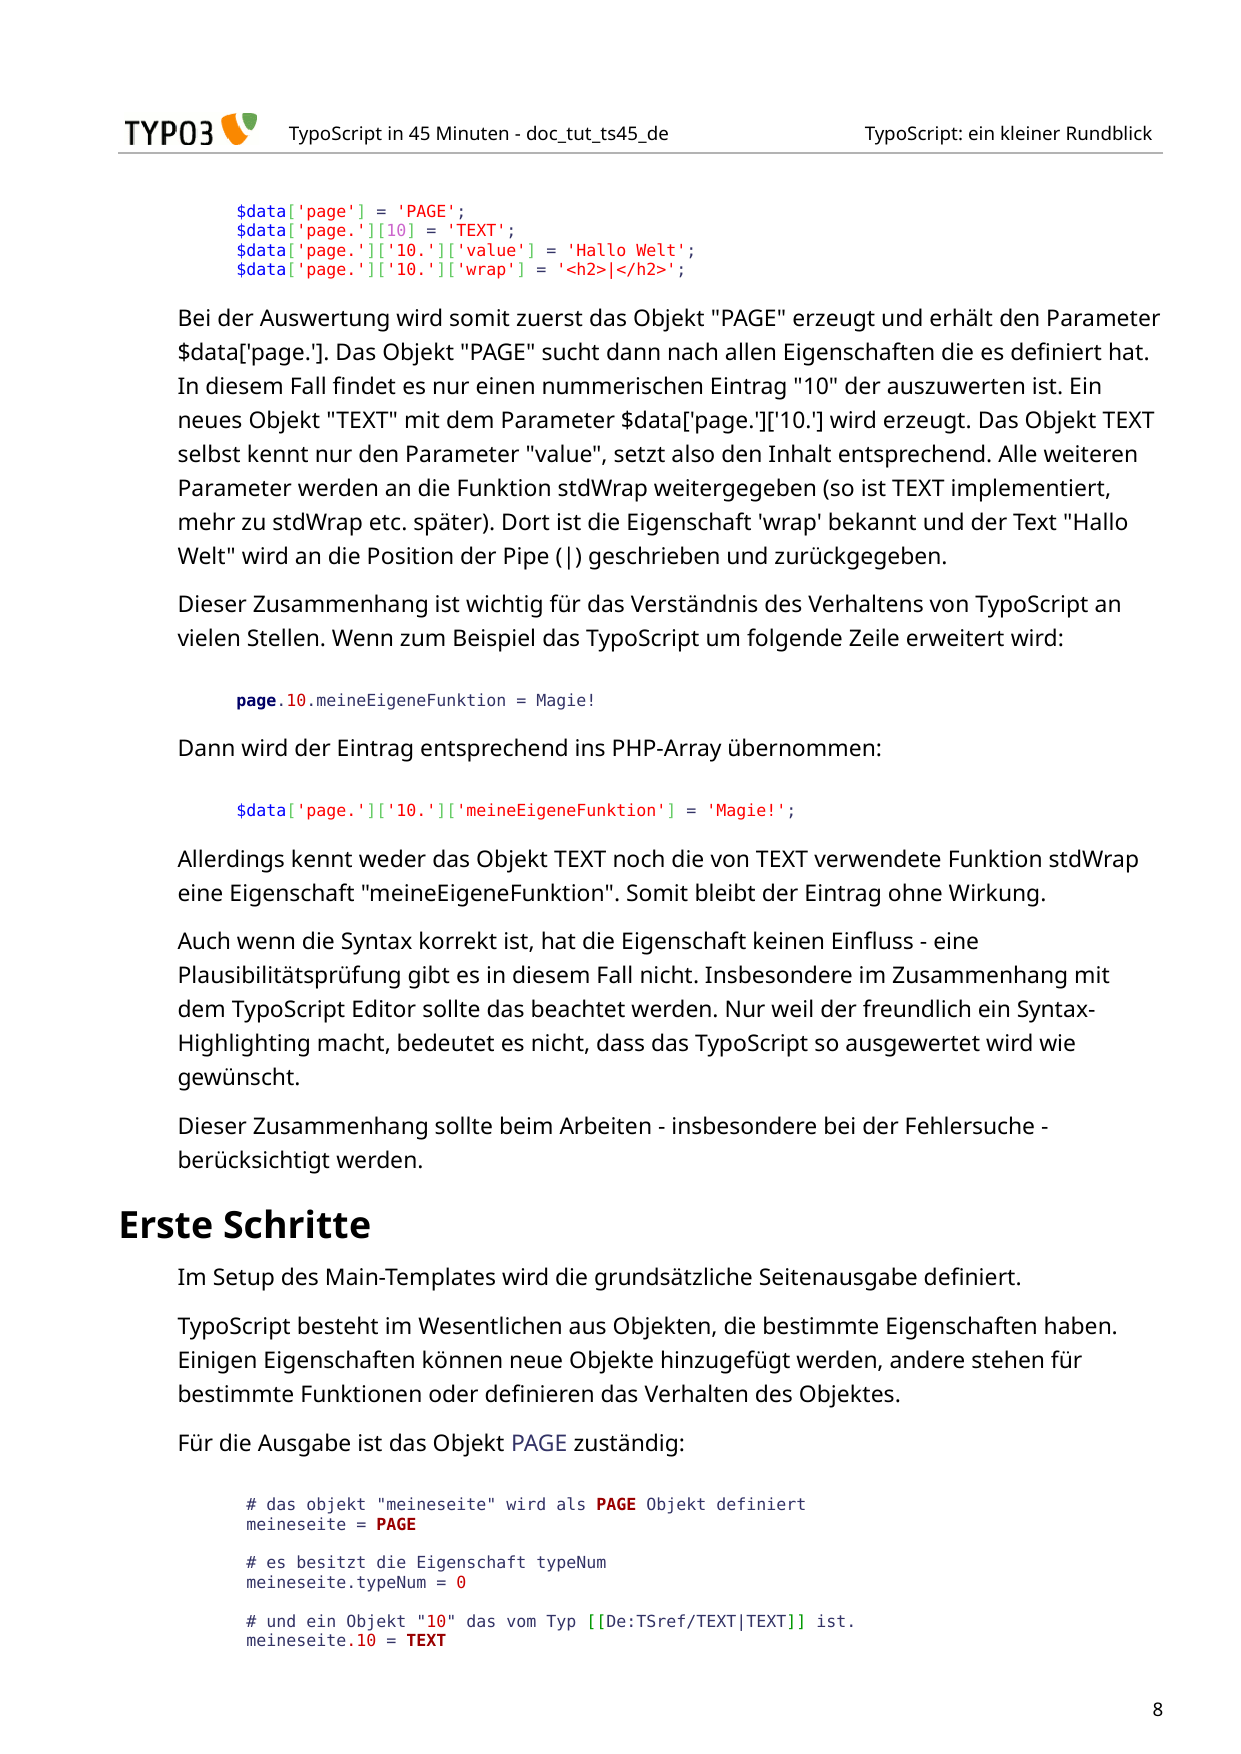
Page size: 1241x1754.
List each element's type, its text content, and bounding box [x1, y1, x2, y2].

text $data['page.']['10.']['value'] = 'Hallo Welt'; [236, 241, 1163, 260]
text # und ein Objekt "10" das vom Typ [[De:TSref/TEXT|TEXT]] ist. [236, 1612, 1163, 1631]
text Bei der Auswertung wird somit zuerst das Objekt "PAGE" erzeugt und erhält den Parameter $data['page.']. Das Objekt "PAGE" sucht dann nach allen Eigenschaften die es definiert hat. In diesem Fall findet es nur einen nummerischen Eintrag "10" der auszuwerten ist. Ein neues Objekt "TEXT" mit dem Parameter $data['page.']['10.'] wird erzeugt. Das Objekt TEXT selbst kennt nur den Parameter "value", setzt also den Inhalt entsprechend. Alle weiteren Parameter werden an die Funktion stdWrap weitergegeben (so ist TEXT implementiert, mehr zu stdWrap etc. später). Dort ist die Eigenschaft 'wrap' bekannt und der Text "Hallo Welt" wird an die Position der Pipe (|) geschrieben und zurückgegeben. [177, 302, 1163, 571]
text Dieser Zusammenhang ist wichtig für das Verständnis des Verhaltens von TypoScript an vielen Stellen. Wenn zum Beispiel das TypoScript um folgende Zeile erweitert wird: [177, 588, 1163, 653]
text meineseite = PAGE [236, 1514, 1163, 1534]
text Auch wenn die Syntax korrekt ist, hat die Eigenschaft keinen Einfluss - eine Plausibilitätsprüfung gibt es in diesem Fall nicht. Insbesondere im Zusammenhang mit dem TypoScript Editor sollte das beachtet werden. Nur weil der freundlich ein Syntax-Highlighting macht, bedeutet es nicht, dass das TypoScript so ausgewertet wird wie gewünscht. [177, 925, 1163, 1092]
text # es besitzt die Eigenschaft typeNum [236, 1553, 1163, 1573]
text $data['page.']['10.']['wrap'] = '<h2>|</h2>'; [236, 260, 1163, 279]
text $data['page'] = 'PAGE'; [236, 202, 1163, 221]
text Im Setup des Main-Templates wird die grundsätzliche Seitenausgabe definiert. [177, 1261, 1163, 1292]
text $data['page.']['10.']['meineEigeneFunktion'] = 'Magie!'; [236, 801, 1163, 820]
text meineseite.typeNum = 0 [236, 1573, 1163, 1592]
text page.10.meineEigeneFunktion = Magie! [236, 691, 1163, 710]
text $data['page.'][10] = 'TEXT'; [236, 221, 1163, 241]
subtitle Erste Schritte [118, 1198, 1163, 1249]
text meineseite.10 = TEXT [236, 1631, 1163, 1651]
text Dann wird der Eintrag entsprechend ins PHP-Array übernommen: [177, 732, 1163, 763]
picture [124, 112, 260, 145]
text Dieser Zusammenhang sollte beim Arbeiten - insbesondere bei der Fehlersuche - berücksichtigt werden. [177, 1110, 1163, 1175]
text Für die Ausgabe ist das Objekt PAGE zuständig: [177, 1427, 1163, 1458]
text # das objekt "meineseite" wird als PAGE Objekt definiert [236, 1495, 1163, 1514]
text TypoScript besteht im Wesentlichen aus Objekten, die bestimmte Eigenschaften haben. Einigen Eigenschaften können neue Objekte hinzugefügt werden, andere stehen für bestimmte Funktionen oder definieren das Verhalten des Objektes. [177, 1310, 1163, 1409]
text Allerdings kennt weder das Objekt TEXT noch die von TEXT verwendete Funktion stdWrap eine Eigenschaft "meineEigeneFunktion". Somit bleibt der Eintrag ohne Wirkung. [177, 842, 1163, 907]
